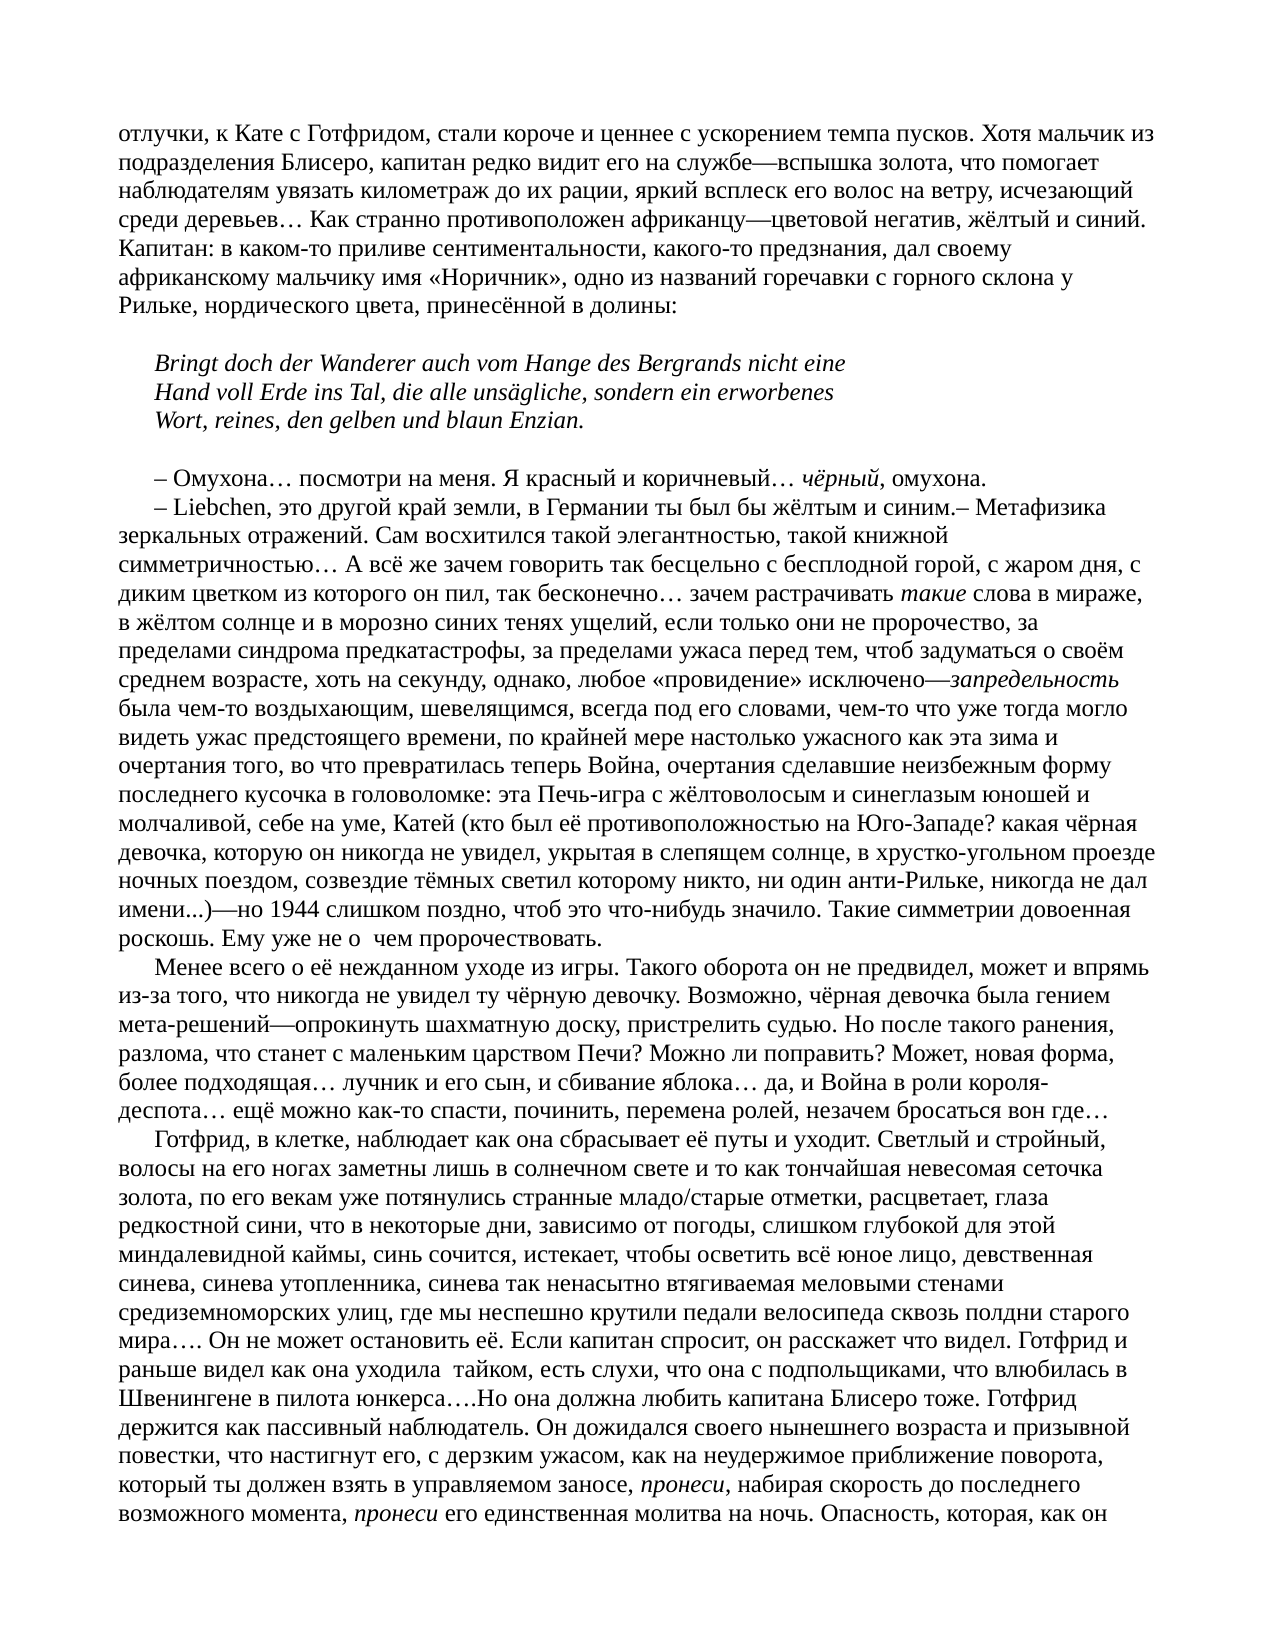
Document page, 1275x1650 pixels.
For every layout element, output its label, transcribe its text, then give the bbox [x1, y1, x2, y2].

text Менее всего о её нежданном уходе из игры. Такого оборота он не предвидел, может и впрямь из-за того, что никогда не увидел ту чёрную девочку. Возможно, чёрная девочка была гением мета-решений—опрокинуть шахматную доску, пристрелить судью. Но после такого ранения, разлома, что станет с маленьким царством Печи? Можно ли поправить? Может, новая форма, более подходящая… лучник и его сын, и сбивание яблока… да, и Война в роли короля-деспота… ещё можно как-то спасти, починить, перемена ролей, незачем бросаться вон где… [118, 952, 1157, 1124]
text Wort, reines, den gelben und blaun Enzian. [118, 406, 1157, 434]
text отлучки, к Кате с Готфридом, стали короче и ценнее с ускорением темпа пусков. Хотя мальчик из подразделения Блисеро, капитан редко видит его на службе—вспышка золота, что помогает наблюдателям увязать километраж до их рации, яркий всплеск его волос на ветру, исчезающий среди деревьев… Как странно противоположен африканцу—цветовой негатив, жёлтый и синий. Капитан: в каком-то приливе сентиментальности, какого-то предзнания, дал своему африканскому мальчику имя «Норичник», одно из названий горечавки с горного склона у Рильке, нордического цвета, принесённой в долины: [118, 118, 1157, 319]
text Готфрид, в клетке, наблюдает как она сбрасывает её путы и уходит. Светлый и стройный, волосы на его ногах заметны лишь в солнечном свете и то как тончайшая невесомая сеточка золота, по его векам уже потянулись странные младо/старые отметки, расцветает, глаза редкостной сини, что в некоторые дни, зависимо от погоды, слишком глубокой для этой миндалевидной каймы, синь сочится, истекает, чтобы осветить всё юное лицо, девственная синева, синева утопленника, синева так ненасытно втягиваемая меловыми стенами средиземноморских улиц, где мы неспешно крутили педали велосипеда сквозь полдни старого мира…. Он не может остановить её. Если капитан спросит, он расскажет что видел. Готфрид и раньше видел как она уходила тайком, есть слухи, что она с подпольщиками, что влюбилась в Швенингене в пилота юнкерса….Но она должна любить капитана Блисеро тоже. Готфрид держится как пассивный наблюдатель. Он дожидался своего нынешнего возраста и призывной повестки, что настигнут его, с дерзким ужасом, как на неудержимое приближение поворота, который ты должен взять в управляемом заносе, пронеси, набирая скорость до последнего возможного момента, пронеси его единственная молитва на ночь. Опасность, которая, как он [118, 1124, 1157, 1527]
text – Liebchen, это другой край земли, в Германии ты был бы жёлтым и синим.– Метафизика зеркальных отражений. Сам восхитился такой элегантностью, такой книжной симметричностью… А всё же зачем говорить так бесцельно с бесплодной горой, с жаром дня, с диким цветком из которого он пил, так бесконечно… зачем растрачивать такие слова в мираже, в жёлтом солнце и в морозно синих тенях ущелий, если только они не пророчество, за пределами синдрома предкатастрофы, за пределами ужаса перед тем, чтоб задуматься о своём среднем возрасте, хоть на секунду, однако, любое «провидение» исключено—запредельность была чем-то воздыхающим, шевелящимся, всегда под его словами, чем-то что уже тогда могло видеть ужас предстоящего времени, по крайней мере настолько ужасного как эта зима и очертания того, во что превратилась теперь Война, очертания сделавшие неизбежным форму последнего кусочка в головоломке: эта Печь-игра с жёлтоволосым и синеглазым юношей и молчаливой, себе на уме, Катей (кто был её противоположностью на Юго-Западе? какая чёрная девочка, которую он никогда не увидел, укрытая в слепящем солнце, в хрустко-угольном проезде ночных поездом, созвездие тёмных светил которому никто, ни один анти-Рильке, никогда не дал имени...)—но 1944 слишком поздно, чтоб это что-нибудь значило. Такие симметрии довоенная роскошь. Ему уже не о чем пророчествовать. [118, 492, 1157, 952]
text Bringt doch der Wanderer auch vom Hange des Bergrands nicht eine [118, 348, 1157, 377]
text – Омухона… посмотри на меня. Я красный и коричневый… чёрный, омухона. [118, 463, 1157, 492]
text Hand voll Erde ins Tal, die alle unsägliche, sondern ein erworbenes [118, 377, 1157, 406]
